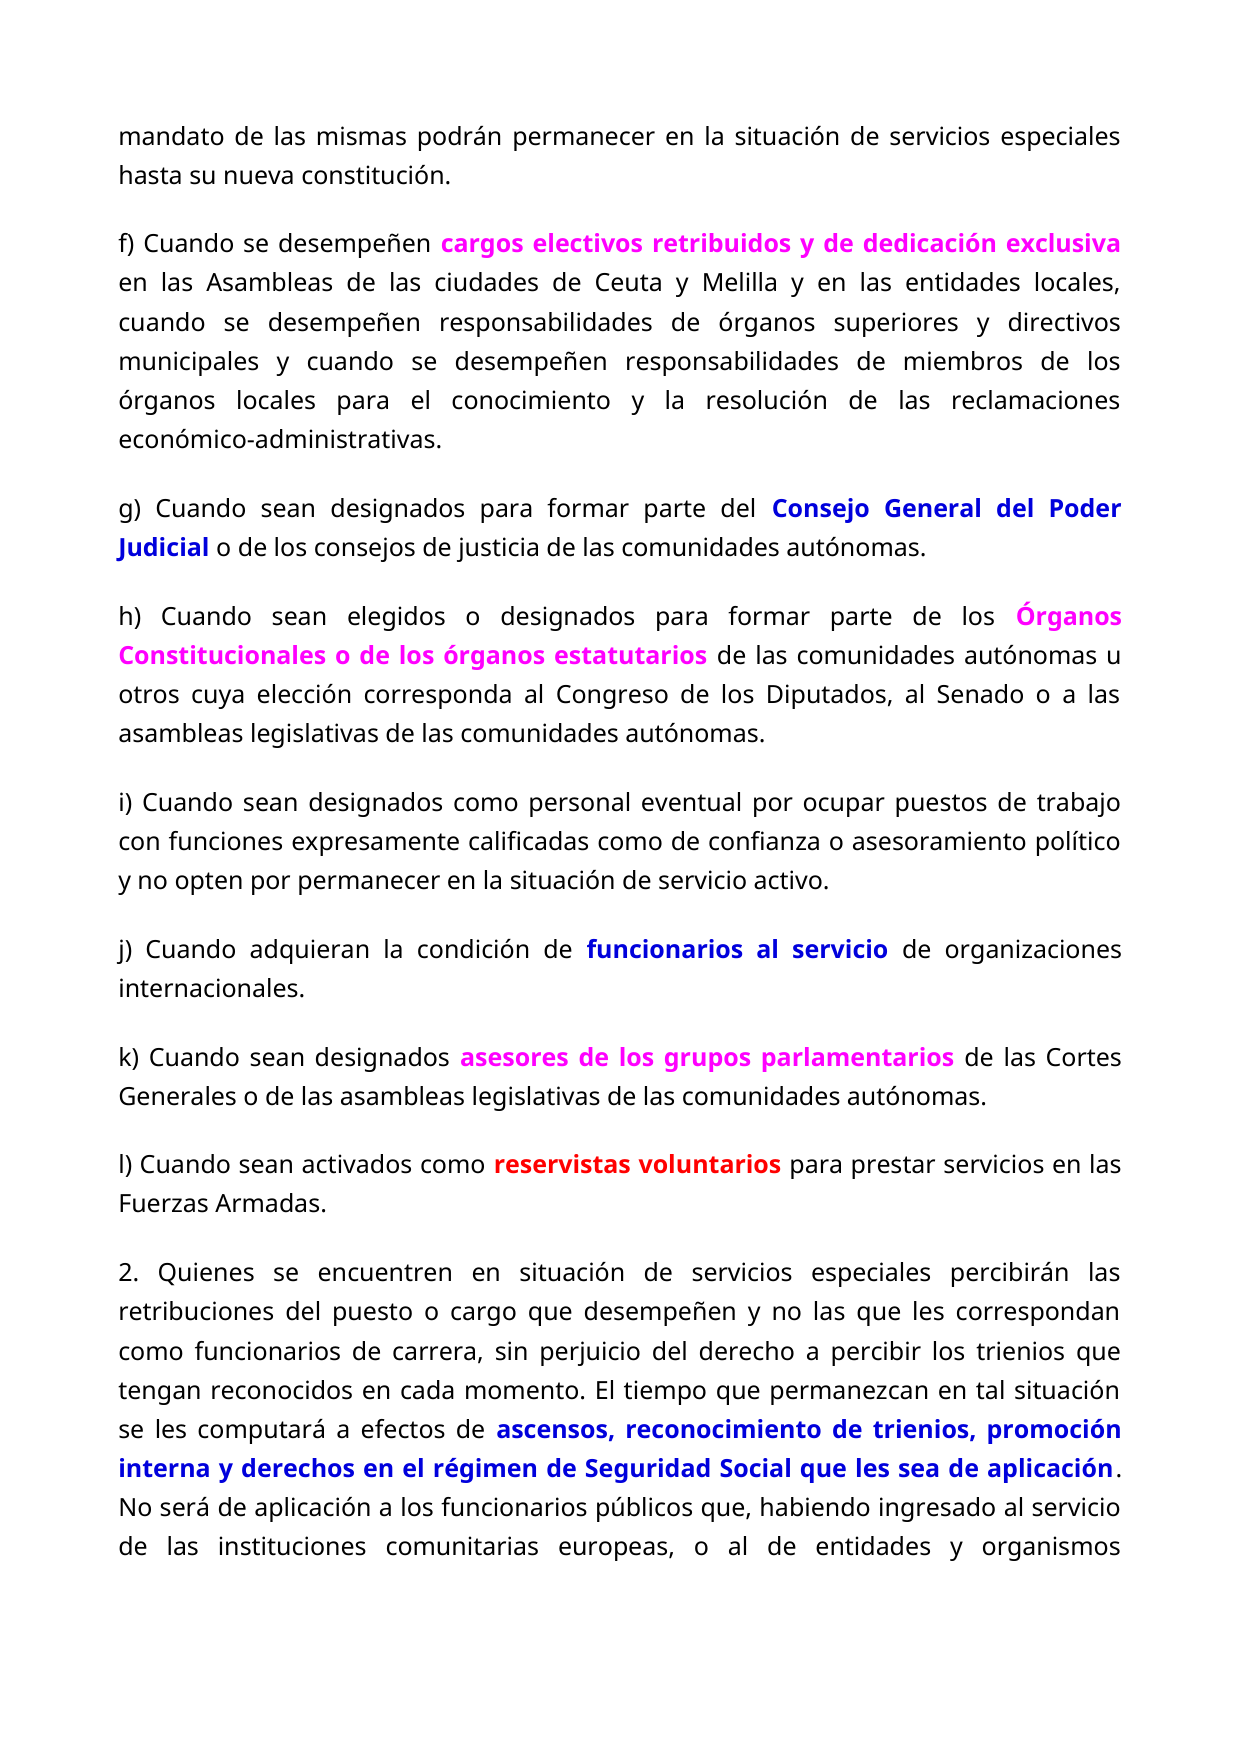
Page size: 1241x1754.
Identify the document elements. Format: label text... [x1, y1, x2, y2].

text 2. Quienes se encuentren en situación de servicios especiales percibirán las retribuciones del puesto o cargo que desempeñen y no las que les correspondan como funcionarios de carrera, sin perjuicio del derecho a percibir los trienios que tengan reconocidos en cada momento. El tiempo que permanezcan en tal situación se les computará a efectos de ascensos, reconocimiento de trienios, promoción interna y derechos en el régimen de Seguridad Social que les sea de aplicación. No será de aplicación a los funcionarios públicos que, habiendo ingresado al servicio de las instituciones comunitarias europeas, o al de entidades y organismos [118, 1255, 1122, 1563]
text j) Cuando adquieran la condición de funcionarios al servicio de organizaciones internacionales. [118, 931, 1122, 1004]
text i) Cuando sean designados como personal eventual por ocupar puestos de trabajo con funciones expresamente calificadas como de confianza o asesoramiento político y no opten por permanecer en la situación de servicio activo. [118, 784, 1122, 897]
text mandato de las mismas podrán permanecer en la situación de servicios especiales hasta su nueva constitución. [118, 118, 1122, 191]
text l) Cuando sean activados como reservistas voluntarios para prestar servicios en las Fuerzas Armadas. [118, 1147, 1122, 1220]
text f) Cuando se desempeñen cargos electivos retribuidos y de dedicación exclusiva en las Asambleas de las ciudades de Ceuta y Melilla y en las entidades locales, cuando se desempeñen responsabilidades de órganos superiores y directivos municipales y cuando se desempeñen responsabilidades de miembros de los órganos locales para el conocimiento y la resolución de las reclamaciones económico-administrativas. [118, 226, 1122, 456]
text g) Cuando sean designados para formar parte del Consejo General del Poder Judicial o de los consejos de justicia de las comunidades autónomas. [118, 490, 1122, 564]
text h) Cuando sean elegidos o designados para formar parte de los Órganos Constitucionales o de los órganos estatutarios de las comunidades autónomas u otros cuya elección corresponda al Congreso de los Diputados, al Senado o a las asambleas legislativas de las comunidades autónomas. [118, 598, 1122, 750]
text k) Cuando sean designados asesores de los grupos parlamentarios de las Cortes Generales o de las asambleas legislativas de las comunidades autónomas. [118, 1039, 1122, 1112]
